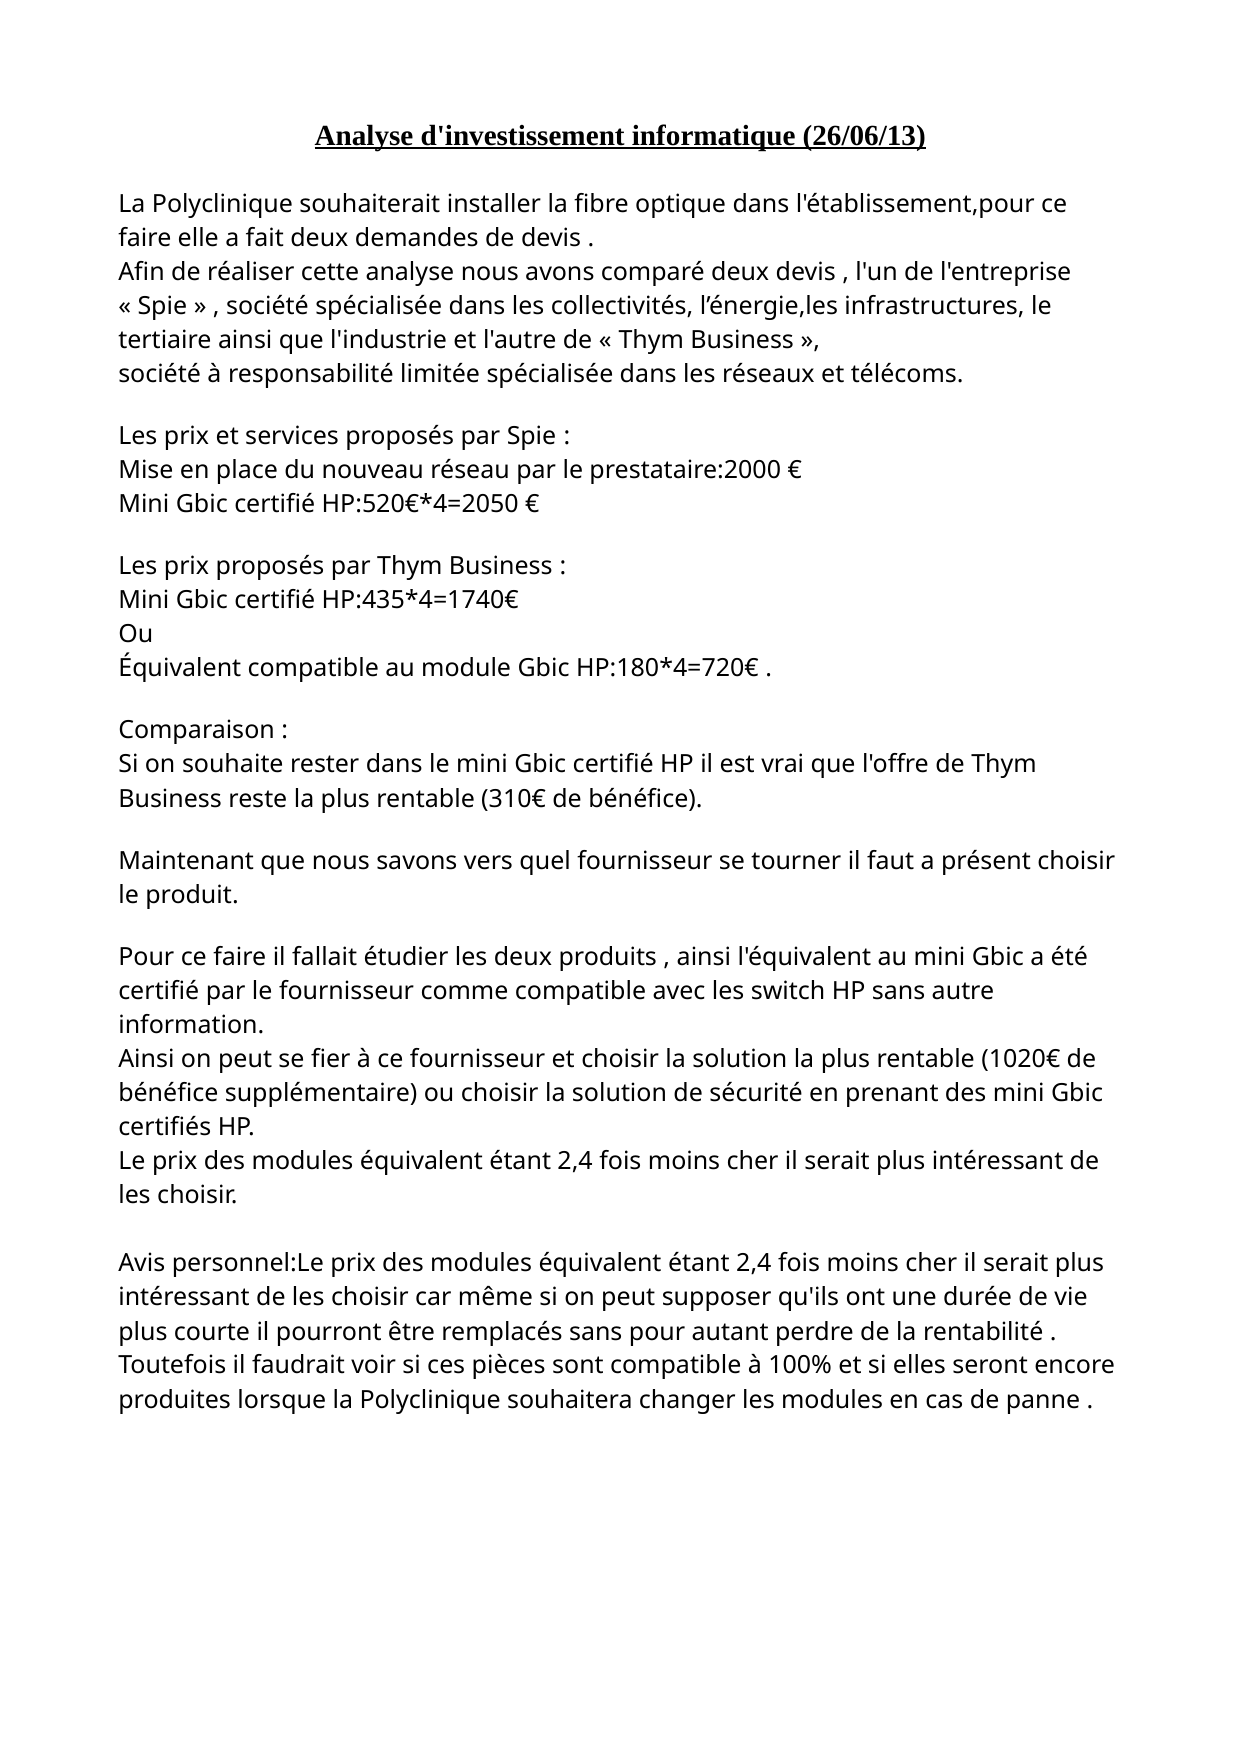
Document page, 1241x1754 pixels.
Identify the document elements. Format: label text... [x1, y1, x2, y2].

text Comparaison : [118, 712, 1122, 746]
text Les prix proposés par Thym Business : [118, 548, 1122, 582]
text Mini Gbic certifié HP:520€*4=2050 € [118, 486, 1122, 520]
text Pour ce faire il fallait étudier les deux produits , ainsi l'équivalent au mini Gbic a été certifié par le fournisseur comme compatible avec les switch HP sans autre information. [118, 938, 1122, 1041]
text Ainsi on peut se fier à ce fournisseur et choisir la solution la plus rentable (1020€ de bénéfice supplémentaire) ou choisir la solution de sécurité en prenant des mini Gbic certifiés HP. [118, 1041, 1122, 1143]
text Avis personnel:Le prix des modules équivalent étant 2,4 fois moins cher il serait plus intéressant de les choisir car même si on peut supposer qu'ils ont une durée de vie plus courte il pourront être remplacés sans pour autant perdre de la rentabilité . [118, 1245, 1122, 1347]
text Maintenant que nous savons vers quel fournisseur se tourner il faut a présent choisir le produit. [118, 842, 1122, 910]
text Afin de réaliser cette analyse nous avons comparé deux devis , l'un de l'entreprise « Spie » , société spécialisée dans les collectivités, l’énergie,les infrastructures, le tertiaire ainsi que l'industrie et l'autre de « Thym Business », [118, 253, 1122, 356]
text La Polyclinique souhaiterait installer la fibre optique dans l'établissement,pour ce faire elle a fait deux demandes de devis . [118, 185, 1122, 253]
text Les prix et services proposés par Spie : [118, 418, 1122, 452]
text Le prix des modules équivalent étant 2,4 fois moins cher il serait plus intéressant de les choisir. [118, 1143, 1122, 1211]
text Si on souhaite rester dans le mini Gbic certifié HP il est vrai que l'offre de Thym Business reste la plus rentable (310€ de bénéfice). [118, 746, 1122, 814]
text Ou [118, 616, 1122, 650]
text Mini Gbic certifié HP:435*4=1740€ [118, 582, 1122, 616]
text Toutefois il faudrait voir si ces pièces sont compatible à 100% et si elles seront encore produites lorsque la Polyclinique souhaitera changer les modules en cas de panne . [118, 1347, 1122, 1415]
text Mise en place du nouveau réseau par le prestataire:2000 € [118, 452, 1122, 486]
text Équivalent compatible au module Gbic HP:180*4=720€ . [118, 650, 1122, 684]
text Analyse d'investissement informatique (26/06/13) [118, 118, 1122, 152]
text société à responsabilité limitée spécialisée dans les réseaux et télécoms. [118, 356, 1122, 389]
